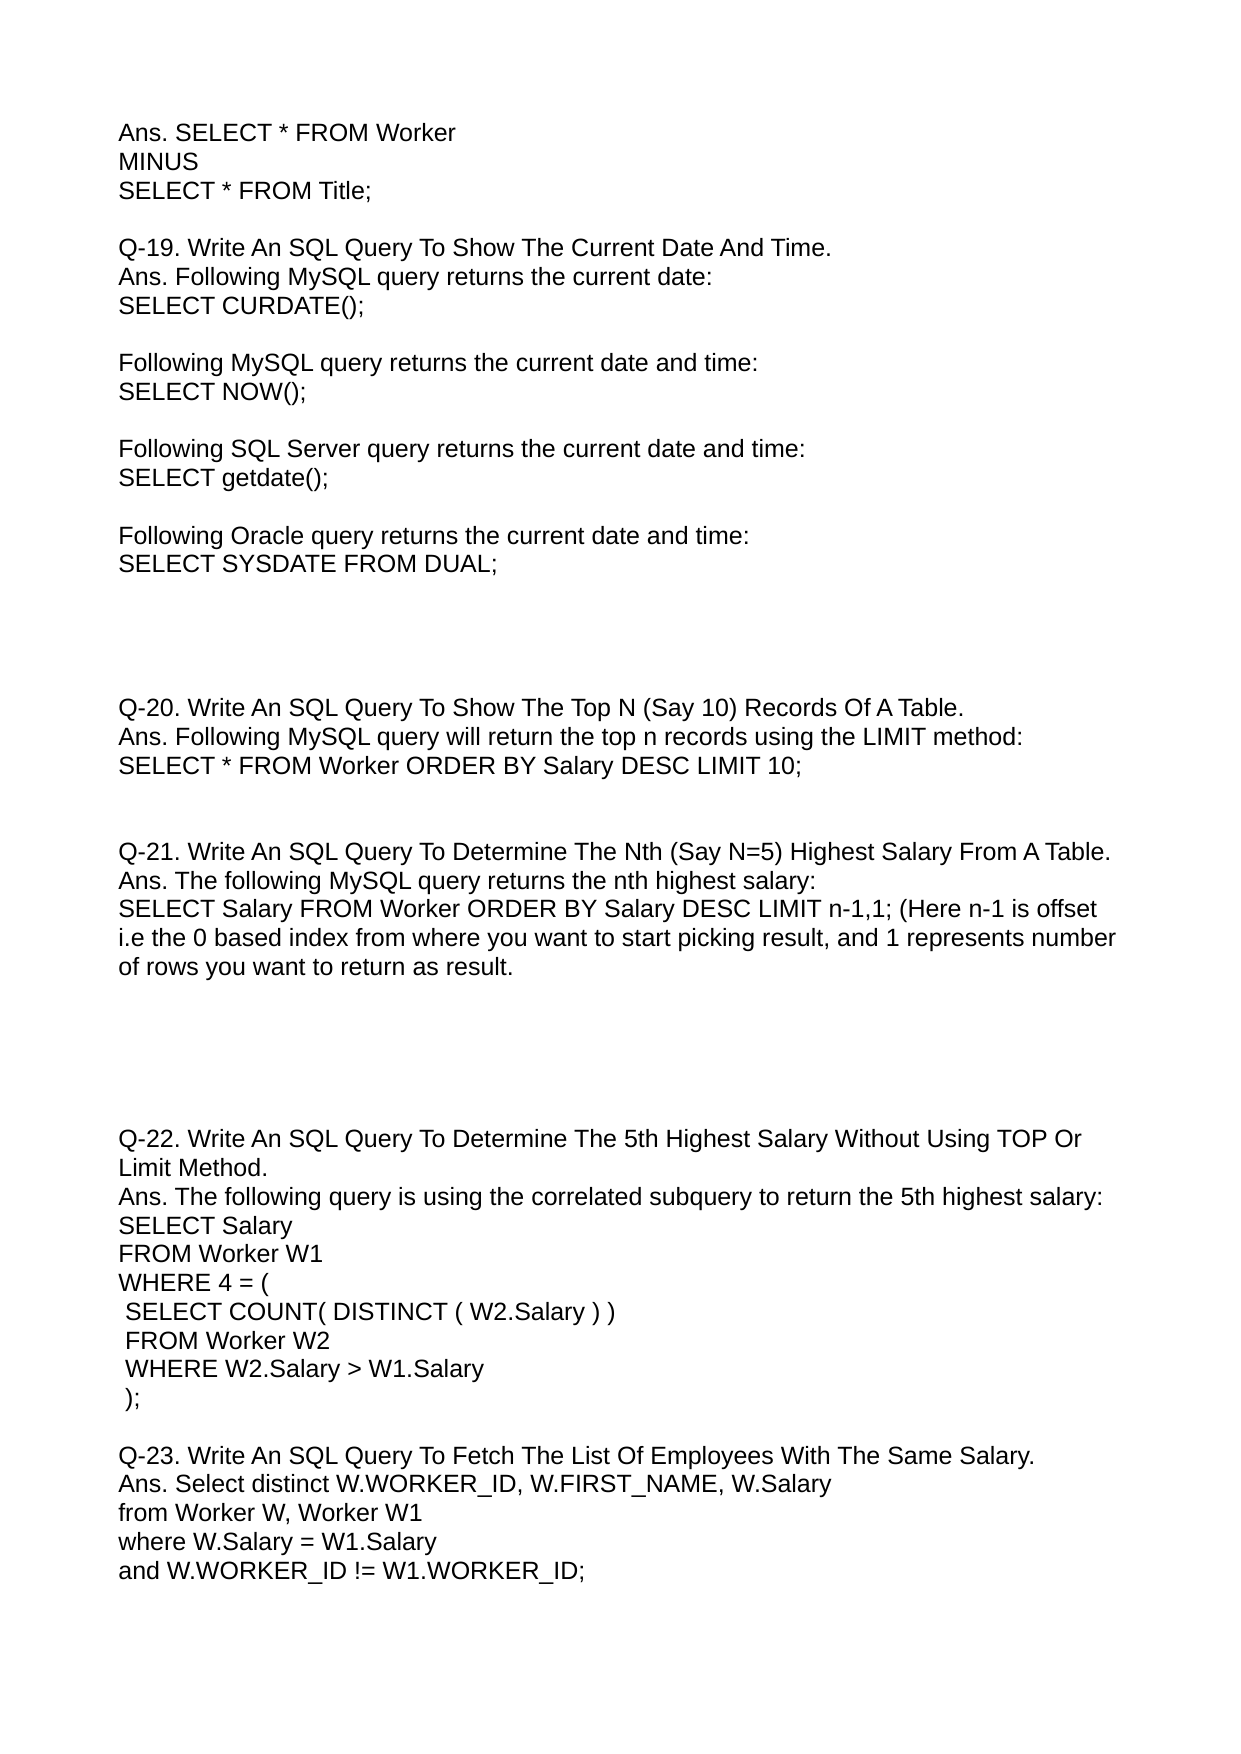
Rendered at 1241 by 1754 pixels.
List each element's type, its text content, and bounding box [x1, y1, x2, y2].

text FROM Worker W1 [118, 1239, 1122, 1268]
text SELECT Salary FROM Worker ORDER BY Salary DESC LIMIT n-1,1; (Here n-1 is offset i.e the 0 based index from where you want to start picking result, and 1 represents number of rows you want to return as result. [118, 894, 1122, 981]
text Ans. Following MySQL query returns the current date: [118, 262, 1122, 291]
text SELECT SYSDATE FROM DUAL; [118, 549, 1122, 578]
text Q-22. Write An SQL Query To Determine The 5th Highest Salary Without Using TOP Or Limit Method. [118, 1124, 1122, 1182]
text Q-23. Write An SQL Query To Fetch The List Of Employees With The Same Salary. [118, 1441, 1122, 1469]
text Ans. The following MySQL query returns the nth highest salary: [118, 866, 1122, 894]
text SELECT NOW(); [118, 377, 1122, 406]
text Ans. Select distinct W.WORKER_ID, W.FIRST_NAME, W.Salary [118, 1469, 1122, 1498]
text FROM Worker W2 [118, 1326, 1122, 1354]
text Q-20. Write An SQL Query To Show The Top N (Say 10) Records Of A Table. [118, 693, 1122, 722]
text SELECT CURDATE(); [118, 291, 1122, 319]
text WHERE W2.Salary > W1.Salary [118, 1354, 1122, 1383]
text and W.WORKER_ID != W1.WORKER_ID; [118, 1556, 1122, 1584]
text WHERE 4 = ( [118, 1268, 1122, 1297]
text where W.Salary = W1.Salary [118, 1527, 1122, 1556]
text Ans. Following MySQL query will return the top n records using the LIMIT method: [118, 722, 1122, 751]
text SELECT COUNT( DISTINCT ( W2.Salary ) ) [118, 1297, 1122, 1326]
text from Worker W, Worker W1 [118, 1498, 1122, 1527]
text Following MySQL query returns the current date and time: [118, 348, 1122, 377]
text SELECT Salary [118, 1211, 1122, 1239]
text SELECT getdate(); [118, 463, 1122, 492]
text Ans. SELECT * FROM Worker [118, 118, 1122, 147]
text Following Oracle query returns the current date and time: [118, 521, 1122, 549]
text SELECT * FROM Title; [118, 176, 1122, 204]
text ); [118, 1383, 1122, 1412]
text Ans. The following query is using the correlated subquery to return the 5th highest salary: [118, 1182, 1122, 1211]
text SELECT * FROM Worker ORDER BY Salary DESC LIMIT 10; [118, 751, 1122, 779]
text MINUS [118, 147, 1122, 176]
text Q-19. Write An SQL Query To Show The Current Date And Time. [118, 233, 1122, 262]
text Q-21. Write An SQL Query To Determine The Nth (Say N=5) Highest Salary From A Table. [118, 837, 1122, 866]
text Following SQL Server query returns the current date and time: [118, 434, 1122, 463]
